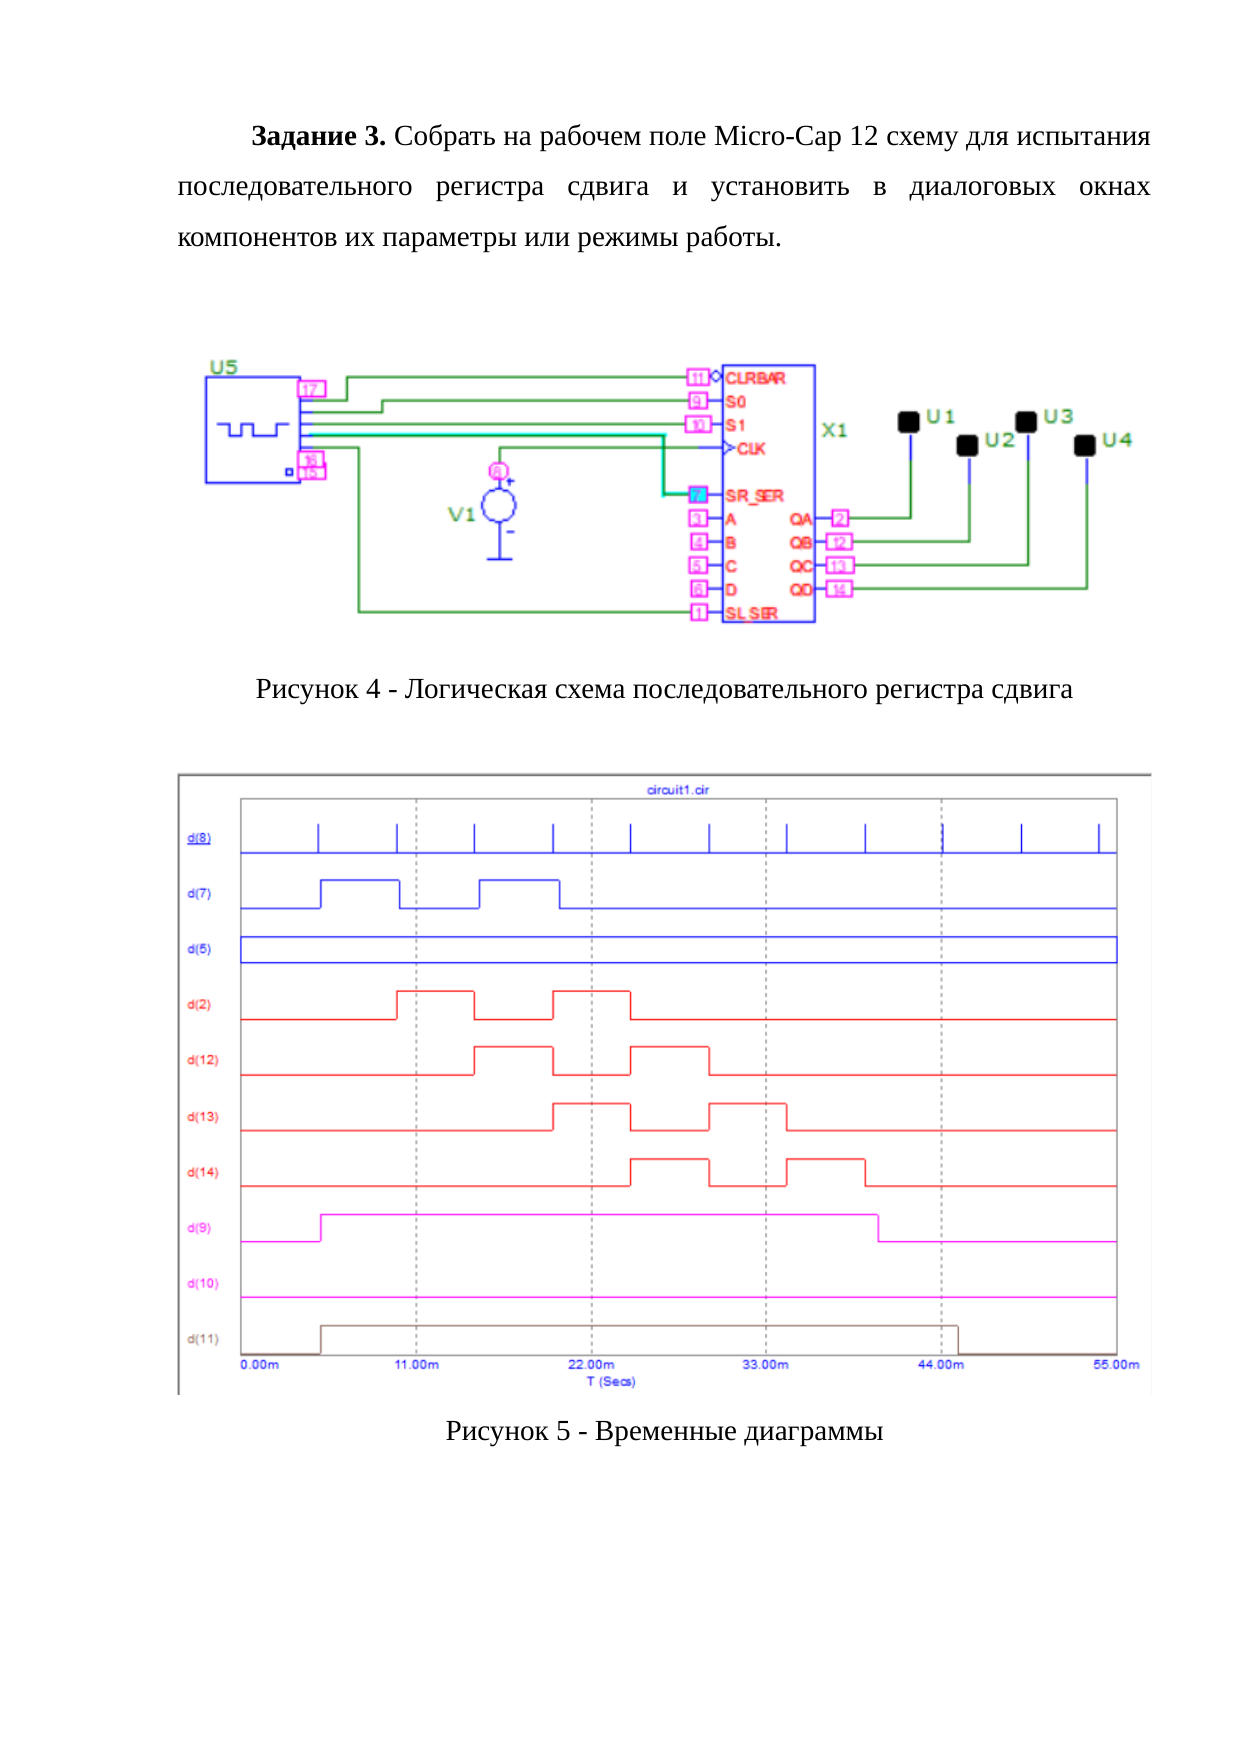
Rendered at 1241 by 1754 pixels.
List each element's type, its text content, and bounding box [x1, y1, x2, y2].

text Задание 3. Собрать на рабочем поле Micro-Cap 12 схему для испытания последовательного регистра сдвига и установить в диалоговых окнах компонентов их параметры или режимы работы. [177, 118, 1152, 252]
picture [177, 772, 1152, 1395]
text Рисунок 4 - Логическая схема последовательного регистра сдвига [177, 671, 1152, 705]
text Рисунок 5 - Временные диаграммы [177, 1413, 1152, 1447]
picture [195, 338, 1134, 653]
